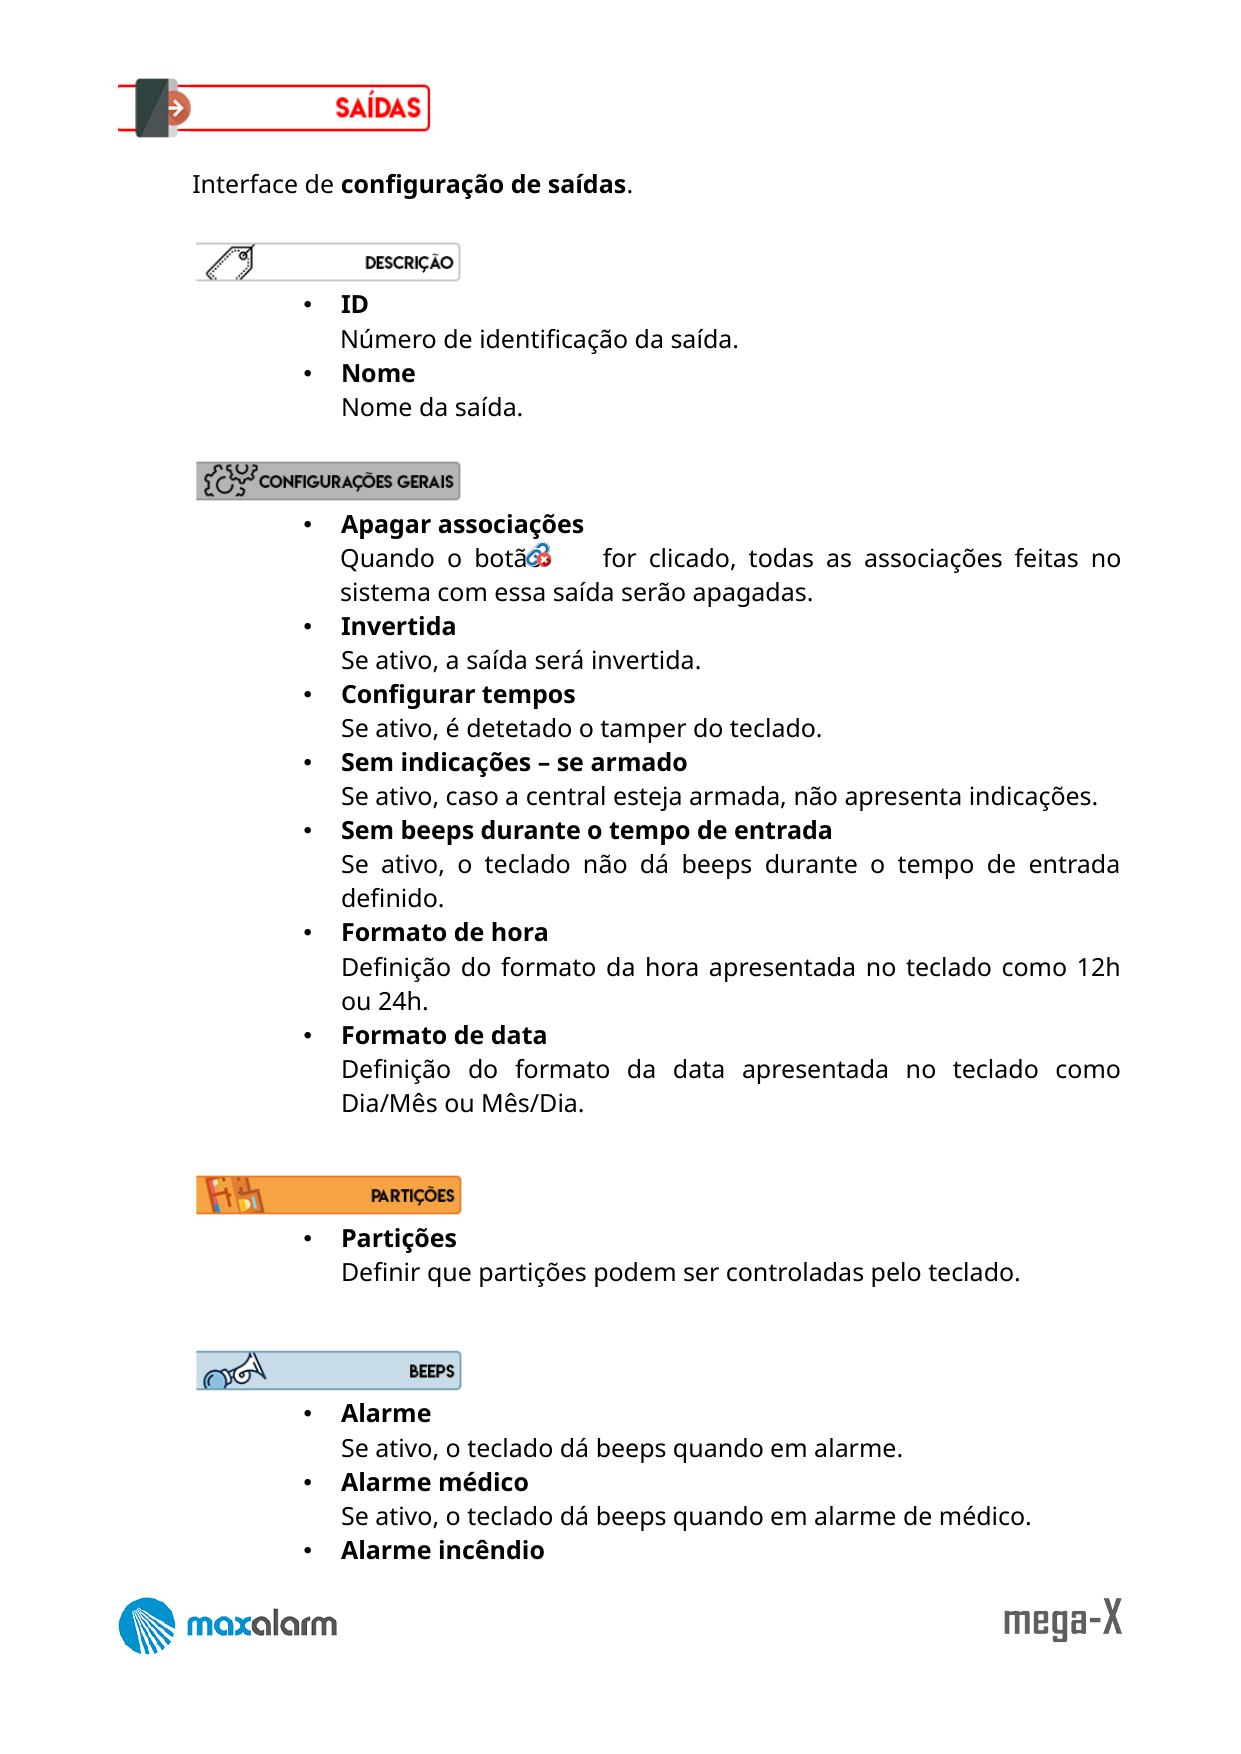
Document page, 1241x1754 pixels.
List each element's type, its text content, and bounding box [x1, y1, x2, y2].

list Alarme médico [303, 1464, 1122, 1498]
picture [117, 1593, 339, 1663]
list Se ativo, a saída será invertida. [303, 643, 1122, 677]
list Formato de data [303, 1017, 1122, 1051]
list Sem beeps durante o tempo de entrada [303, 813, 1122, 847]
list Se ativo, é detetado o tamper do teclado. [303, 711, 1122, 745]
list Partições [303, 1153, 1122, 1254]
text Número de identificação da saída. [266, 321, 1122, 355]
list Se ativo, caso a central esteja armada, não apresenta indicações. [303, 779, 1122, 813]
picture [118, 76, 439, 139]
text Interface de configuração de saídas. [192, 167, 1122, 201]
list Alarme incêndio [303, 1532, 1122, 1566]
list Se ativo, o teclado dá beeps quando em alarme de médico. [303, 1498, 1122, 1532]
list Definição do formato da hora apresentada no teclado como 12h ou 24h. [303, 949, 1122, 1017]
list Alarme [303, 1323, 1122, 1430]
list Apagar associações [303, 452, 1122, 540]
list Sem indicações – se armado [303, 745, 1122, 779]
list Definir que partições podem ser controladas pelo teclado. [303, 1254, 1122, 1289]
list ID [303, 235, 1122, 321]
picture [998, 1595, 1126, 1645]
list Nome da saída. [303, 389, 1122, 423]
picture [196, 454, 468, 507]
list Invertida [303, 608, 1122, 643]
list Nome [303, 355, 1122, 389]
list Definição do formato da data apresentada no teclado como Dia/Mês ou Mês/Dia. [303, 1051, 1122, 1119]
picture [525, 541, 552, 568]
text Quando o botão for clicado, todas as associações feitas no sistema com essa saída serão apagadas. [340, 540, 1122, 608]
picture [196, 1168, 469, 1221]
list Se ativo, o teclado não dá beeps durante o tempo de entrada definido. [303, 847, 1122, 915]
picture [196, 1343, 469, 1397]
list Configurar tempos [303, 677, 1122, 711]
picture [196, 235, 468, 288]
list Se ativo, o teclado dá beeps quando em alarme. [303, 1430, 1122, 1464]
list Formato de hora [303, 915, 1122, 949]
